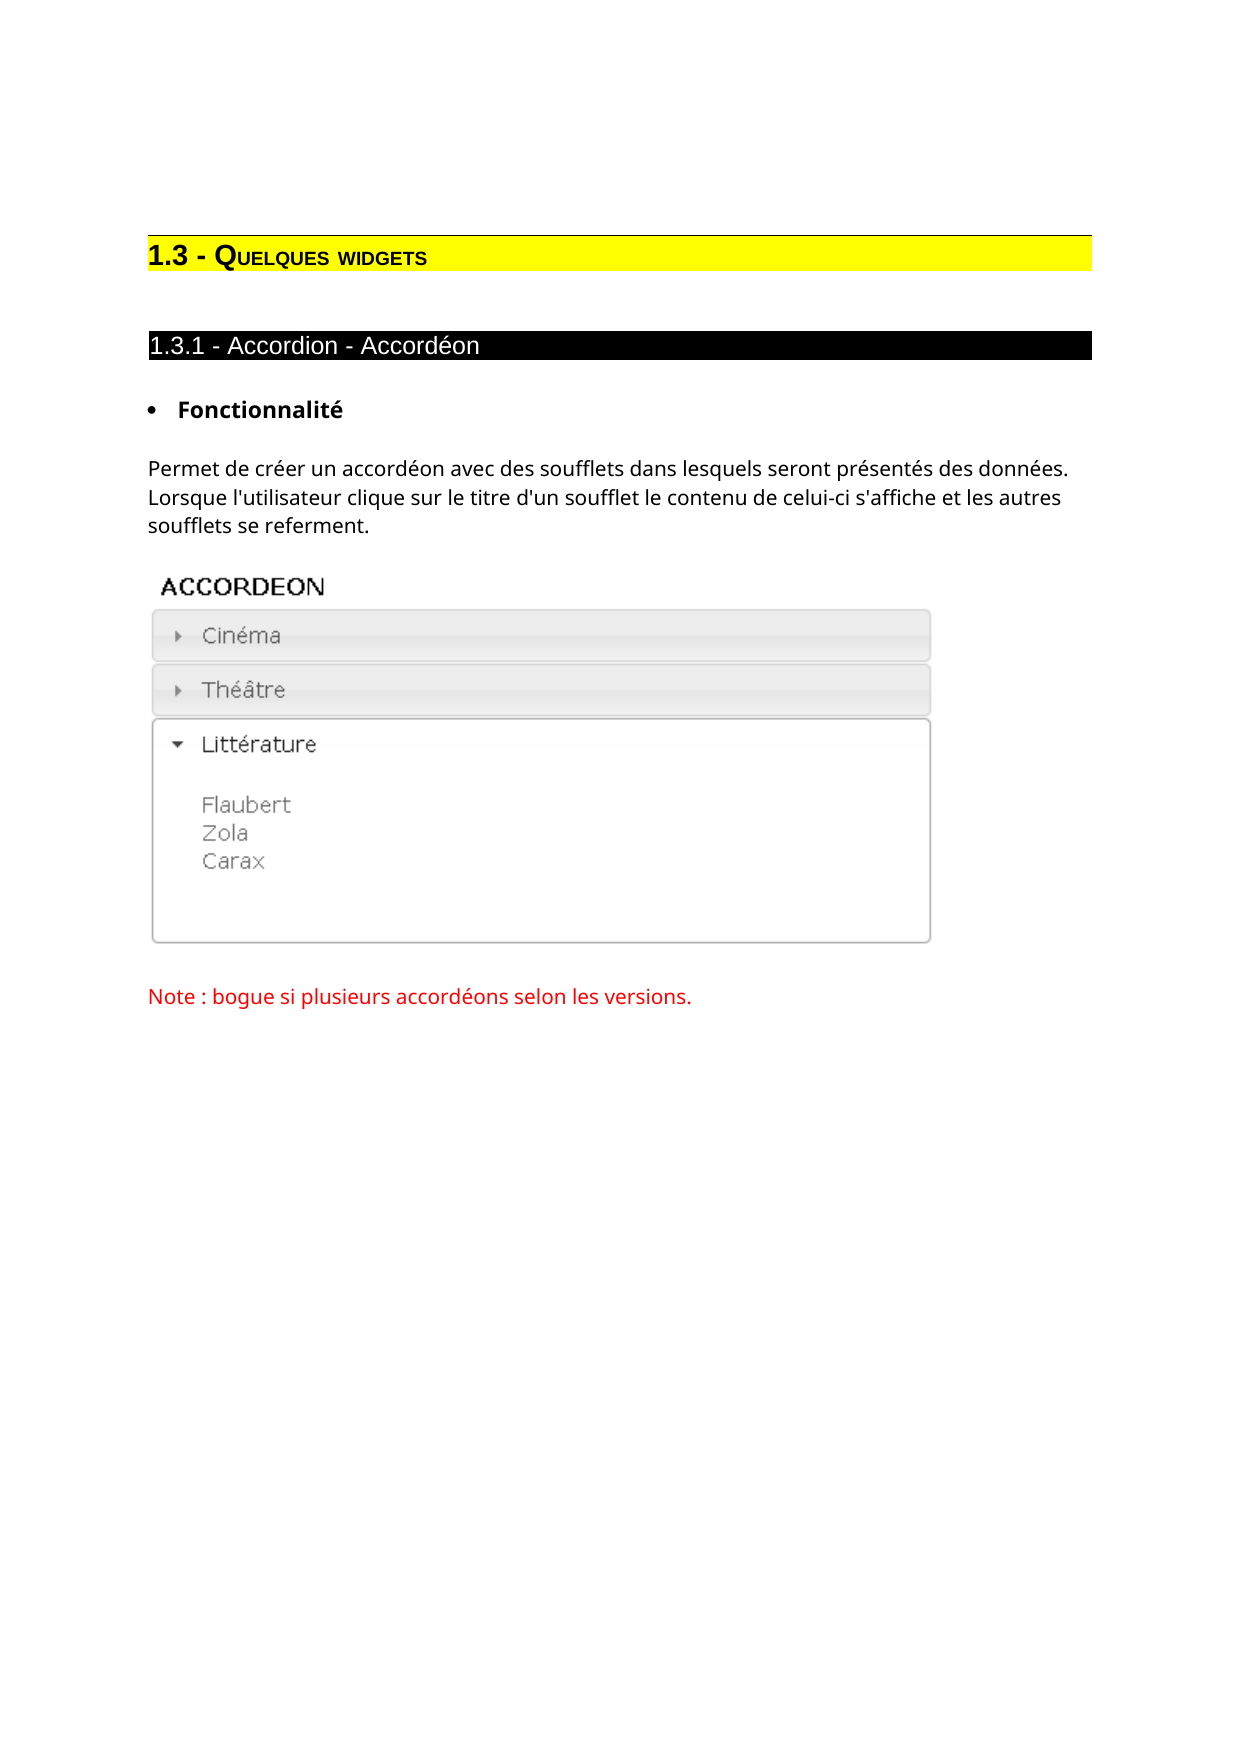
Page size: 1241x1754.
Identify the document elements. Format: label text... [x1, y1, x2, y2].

subtitle - Accordion - Accordéon [149, 331, 1092, 360]
text Permet de créer un accordéon avec des soufflets dans lesquels seront présentés des données. [148, 454, 1092, 483]
text Note : bogue si plusieurs accordéons selon les versions. [148, 982, 1092, 1011]
subtitle - Quelques widgets [148, 236, 1092, 271]
list Fonctionnalité [148, 394, 1092, 426]
text Lorsque l'utilisateur clique sur le titre d'un soufflet le contenu de celui-ci s'affiche et les autres soufflets se referment. [148, 483, 1092, 539]
